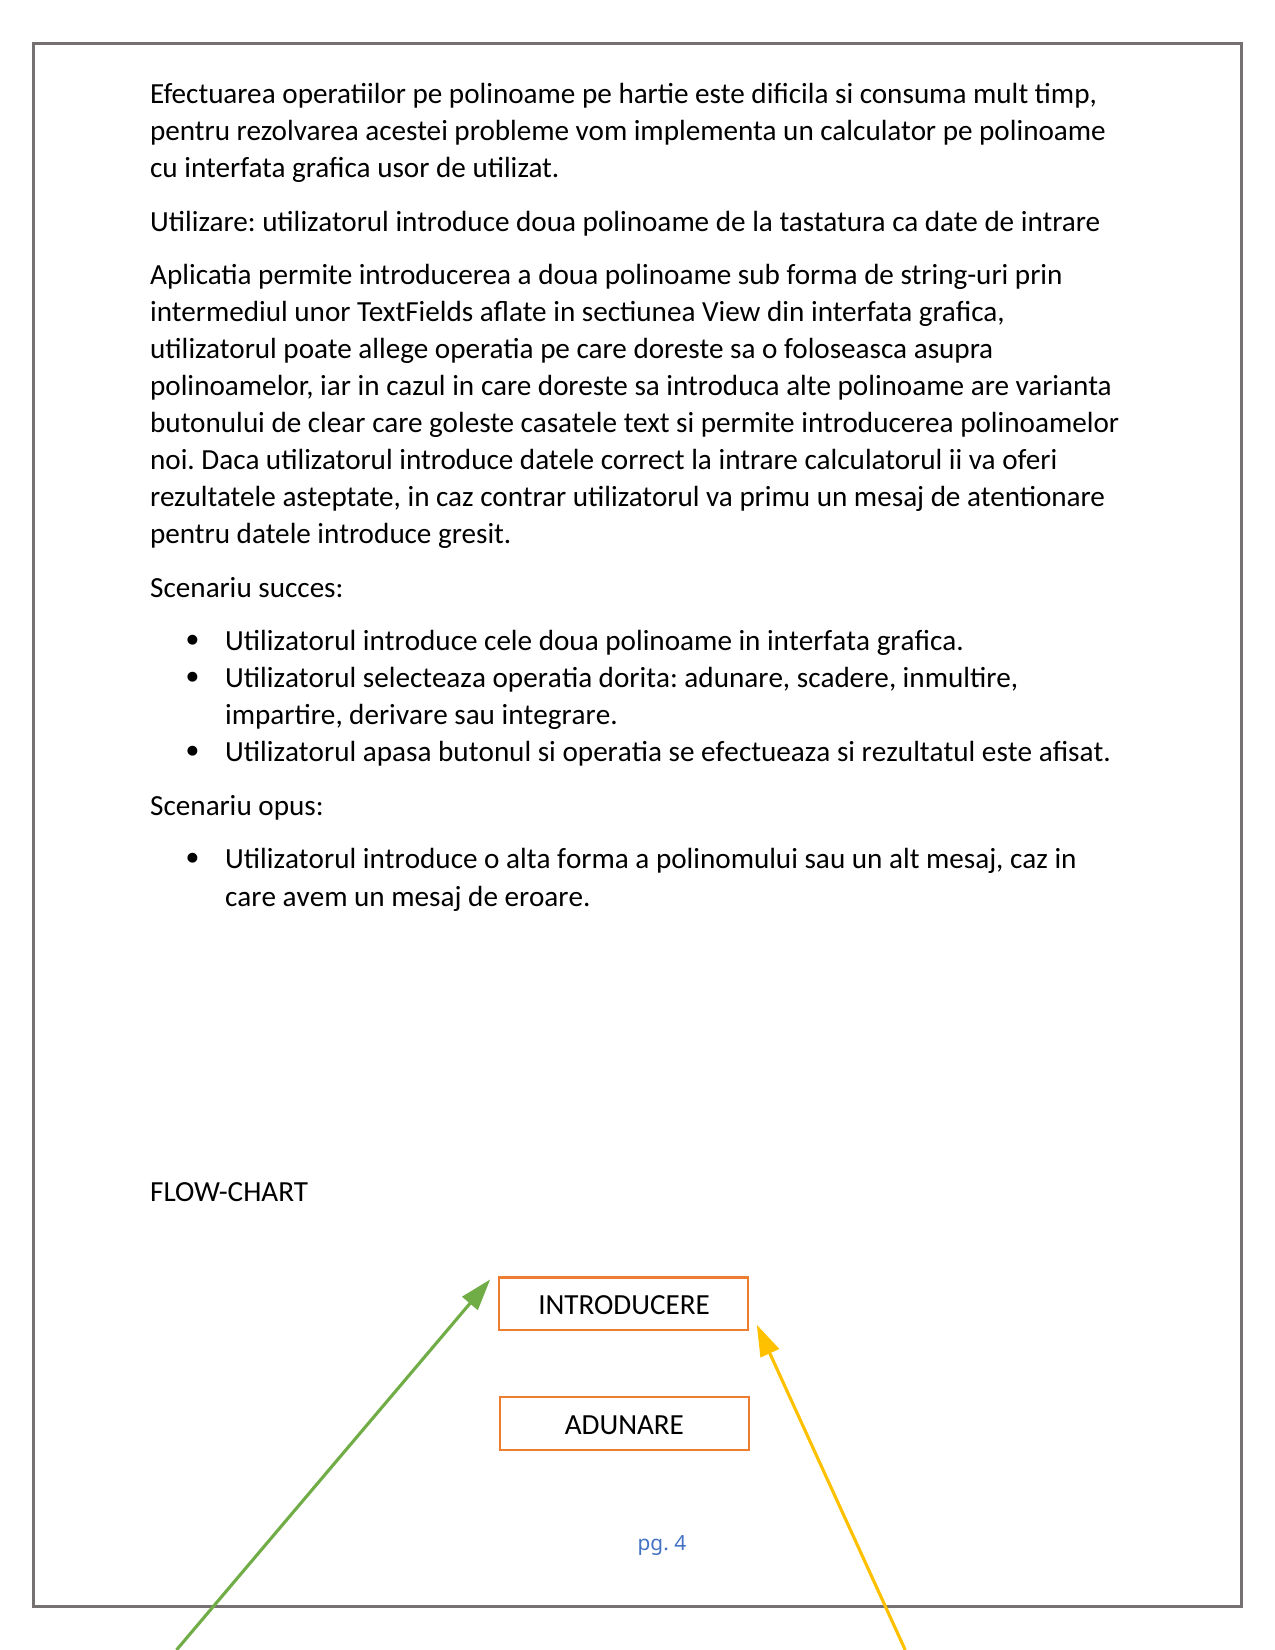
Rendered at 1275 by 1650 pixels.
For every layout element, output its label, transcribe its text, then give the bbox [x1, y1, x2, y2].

text Aplicatia permite introducerea a doua polinoame sub forma de string-uri prin intermediul unor TextFields aflate in sectiunea View din interfata grafica, utilizatorul poate allege operatia pe care doreste sa o foloseasca asupra polinoamelor, iar in cazul in care doreste sa introduca alte polinoame are varianta butonului de clear care goleste casatele text si permite introducerea polinoamelor noi. Daca utilizatorul introduce datele correct la intrare calculatorul ii va oferi rezultatele asteptate, in caz contrar utilizatorul va primu un mesaj de atentionare pentru datele introduce gresit. [150, 256, 1125, 551]
list Utilizatorul selecteaza operatia dorita: adunare, scadere, inmultire, impartire, derivare sau integrare. [187, 659, 1125, 732]
list Utilizatorul apasa butonul si operatia se efectueaza si rezultatul este afisat. [187, 733, 1125, 769]
text Efectuarea operatiilor pe polinoame pe hartie este dificila si consuma mult timp, pentru rezolvarea acestei probleme vom implementa un calculator pe polinoame cu interfata grafica usor de utilizat. [150, 75, 1125, 184]
text Scenariu succes: [150, 569, 1125, 604]
text FLOW-CHART [150, 1173, 1125, 1208]
list Utilizatorul introduce o alta forma a polinomului sau un alt mesaj, caz in care avem un mesaj de eroare. [187, 841, 1125, 913]
list Utilizatorul introduce cele doua polinoame in interfata grafica. [187, 622, 1125, 658]
text INTRODUCERE [515, 1286, 732, 1321]
text Scenariu opus: [150, 787, 1125, 823]
text ADUNARE [516, 1406, 733, 1441]
text Utilizare: utilizatorul introduce doua polinoame de la tastatura ca date de intrare [150, 203, 1125, 238]
